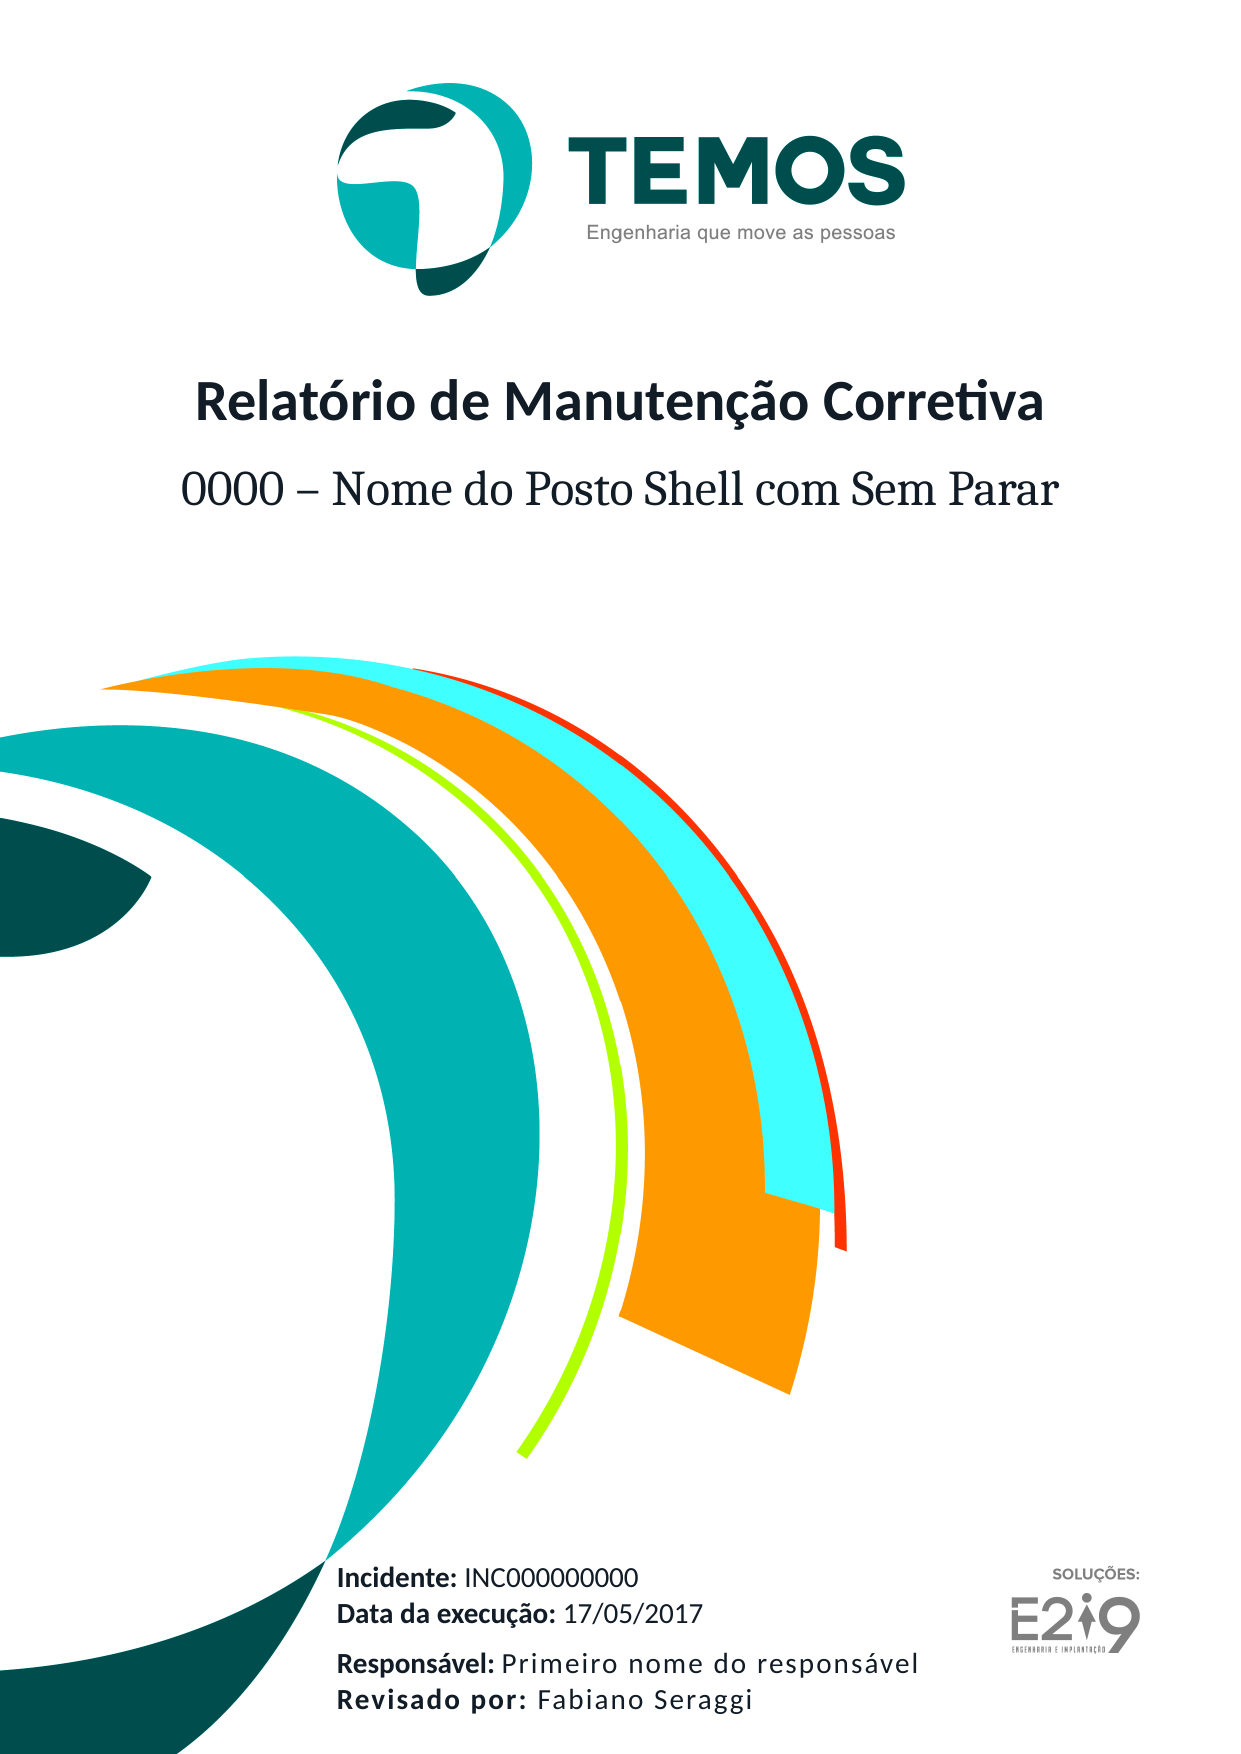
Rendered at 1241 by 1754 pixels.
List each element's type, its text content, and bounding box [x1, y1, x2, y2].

text Revisado por: Fabiano Seraggi [337, 1681, 919, 1717]
text 0000 – Nome do Posto Shell com Sem Parar [181, 461, 1059, 518]
text Incidente: INC000000000 [337, 1559, 919, 1595]
picture [0, 0, 1241, 1754]
text Relatório de Manutenção Corretiva [181, 364, 1059, 435]
text Responsável: Primeiro nome do responsável [337, 1646, 919, 1681]
text Data da execução: 17/05/2017 [337, 1595, 919, 1630]
